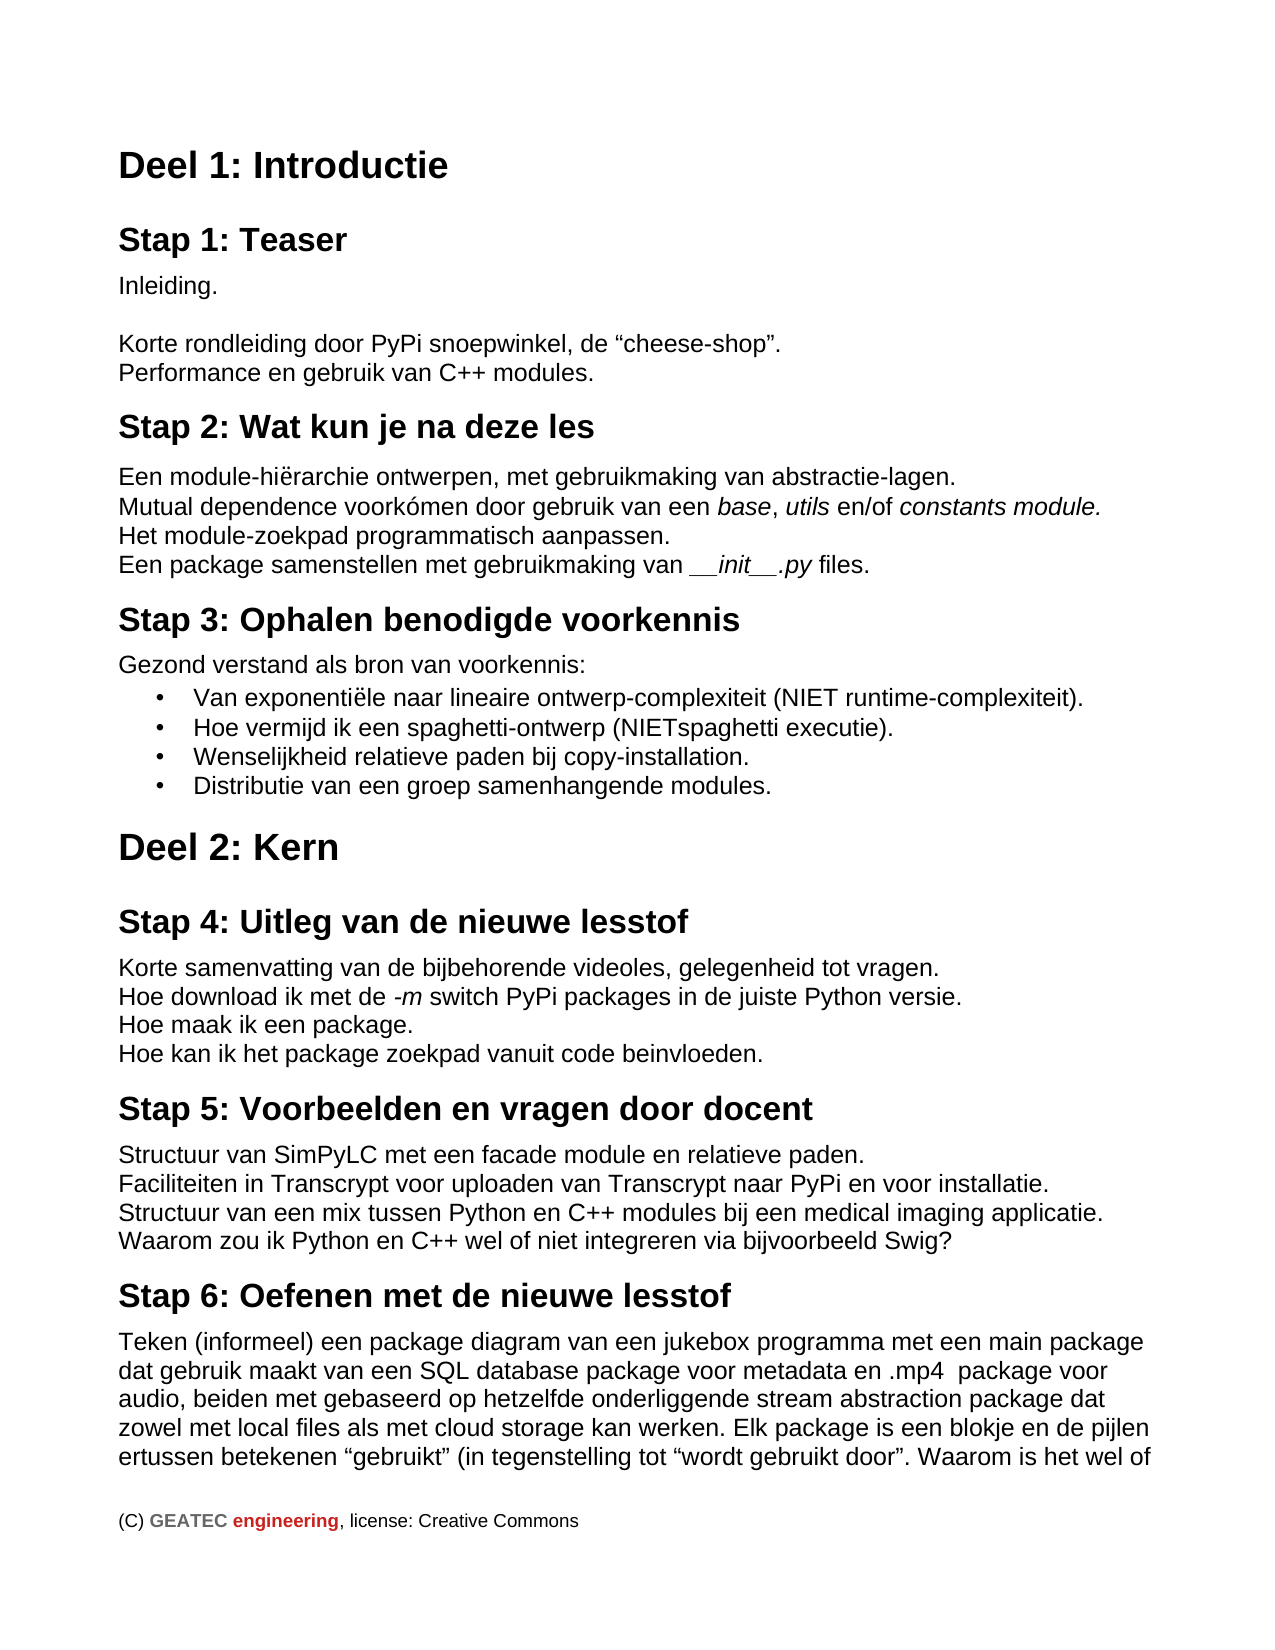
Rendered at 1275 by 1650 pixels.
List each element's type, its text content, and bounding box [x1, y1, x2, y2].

text Hoe kan ik het package zoekpad vanuit code beinvloeden. [118, 1039, 1157, 1068]
text Een module-hiërarchie ontwerpen, met gebruikmaking van abstractie-lagen. [118, 458, 1157, 492]
text Korte rondleiding door PyPi snoepwinkel, de “cheese-shop”. [118, 329, 1157, 357]
list Distributie van een groep samenhangende modules. [156, 771, 1157, 800]
subtitle Stap 1: Teaser [118, 220, 1157, 259]
text Structuur van SimPyLC met een facade module en relatieve paden. [118, 1140, 1157, 1169]
text Hoe maak ik een package. [118, 1011, 1157, 1039]
text Teken (informeel) een package diagram van een jukebox programma met een main package dat gebruik maakt van een SQL database package voor metadata en .mp4 package voor audio, beiden met gebaseerd op hetzelfde onderliggende stream abstraction package dat zowel met local files als met cloud storage kan werken. Elk package is een blokje en de pijlen ertussen betekenen “gebruikt” (in tegenstelling tot “wordt gebruikt door”. Waarom is het wel of [118, 1327, 1157, 1471]
subtitle Stap 3: Ophalen benodigde voorkennis [118, 599, 1157, 638]
subtitle Deel 2: Kern [118, 825, 1157, 868]
text Hoe download ik met de -m switch PyPi packages in de juiste Python versie. [118, 982, 1157, 1011]
text Faciliteiten in Transcrypt voor uploaden van Transcrypt naar PyPi en voor installatie. [118, 1169, 1157, 1197]
text Korte samenvatting van de bijbehorende videoles, gelegenheid tot vragen. [118, 953, 1157, 982]
subtitle Stap 6: Oefenen met de nieuwe lesstof [118, 1276, 1157, 1314]
text Mutual dependence voorkómen door gebruik van een base, utils en/of constants module. [118, 492, 1157, 521]
text Een package samenstellen met gebruikmaking van __init__.py files. [118, 550, 1157, 578]
text Het module-zoekpad programmatisch aanpassen. [118, 521, 1157, 550]
text Waarom zou ik Python en C++ wel of niet integreren via bijvoorbeeld Swig? [118, 1226, 1157, 1255]
subtitle Stap 2: Wat kun je na deze les [118, 407, 1157, 446]
text Structuur van een mix tussen Python en C++ modules bij een medical imaging applicatie. [118, 1197, 1157, 1226]
list Van exponentiële naar lineaire ontwerp-complexiteit (NIET runtime-complexiteit). [156, 679, 1157, 713]
subtitle Stap 4: Uitleg van de nieuwe lesstof [118, 902, 1157, 941]
subtitle Deel 1: Introductie [118, 143, 1157, 187]
list Hoe vermijd ik een spaghetti-ontwerp (NIETspaghetti executie). [156, 713, 1157, 742]
list Wenselijkheid relatieve paden bij copy-installation. [156, 742, 1157, 771]
text Gezond verstand als bron van voorkennis: [118, 651, 1157, 679]
text Inleiding. [118, 271, 1157, 300]
subtitle Stap 5: Voorbeelden en vragen door docent [118, 1089, 1157, 1127]
text Performance en gebruik van C++ modules. [118, 357, 1157, 386]
